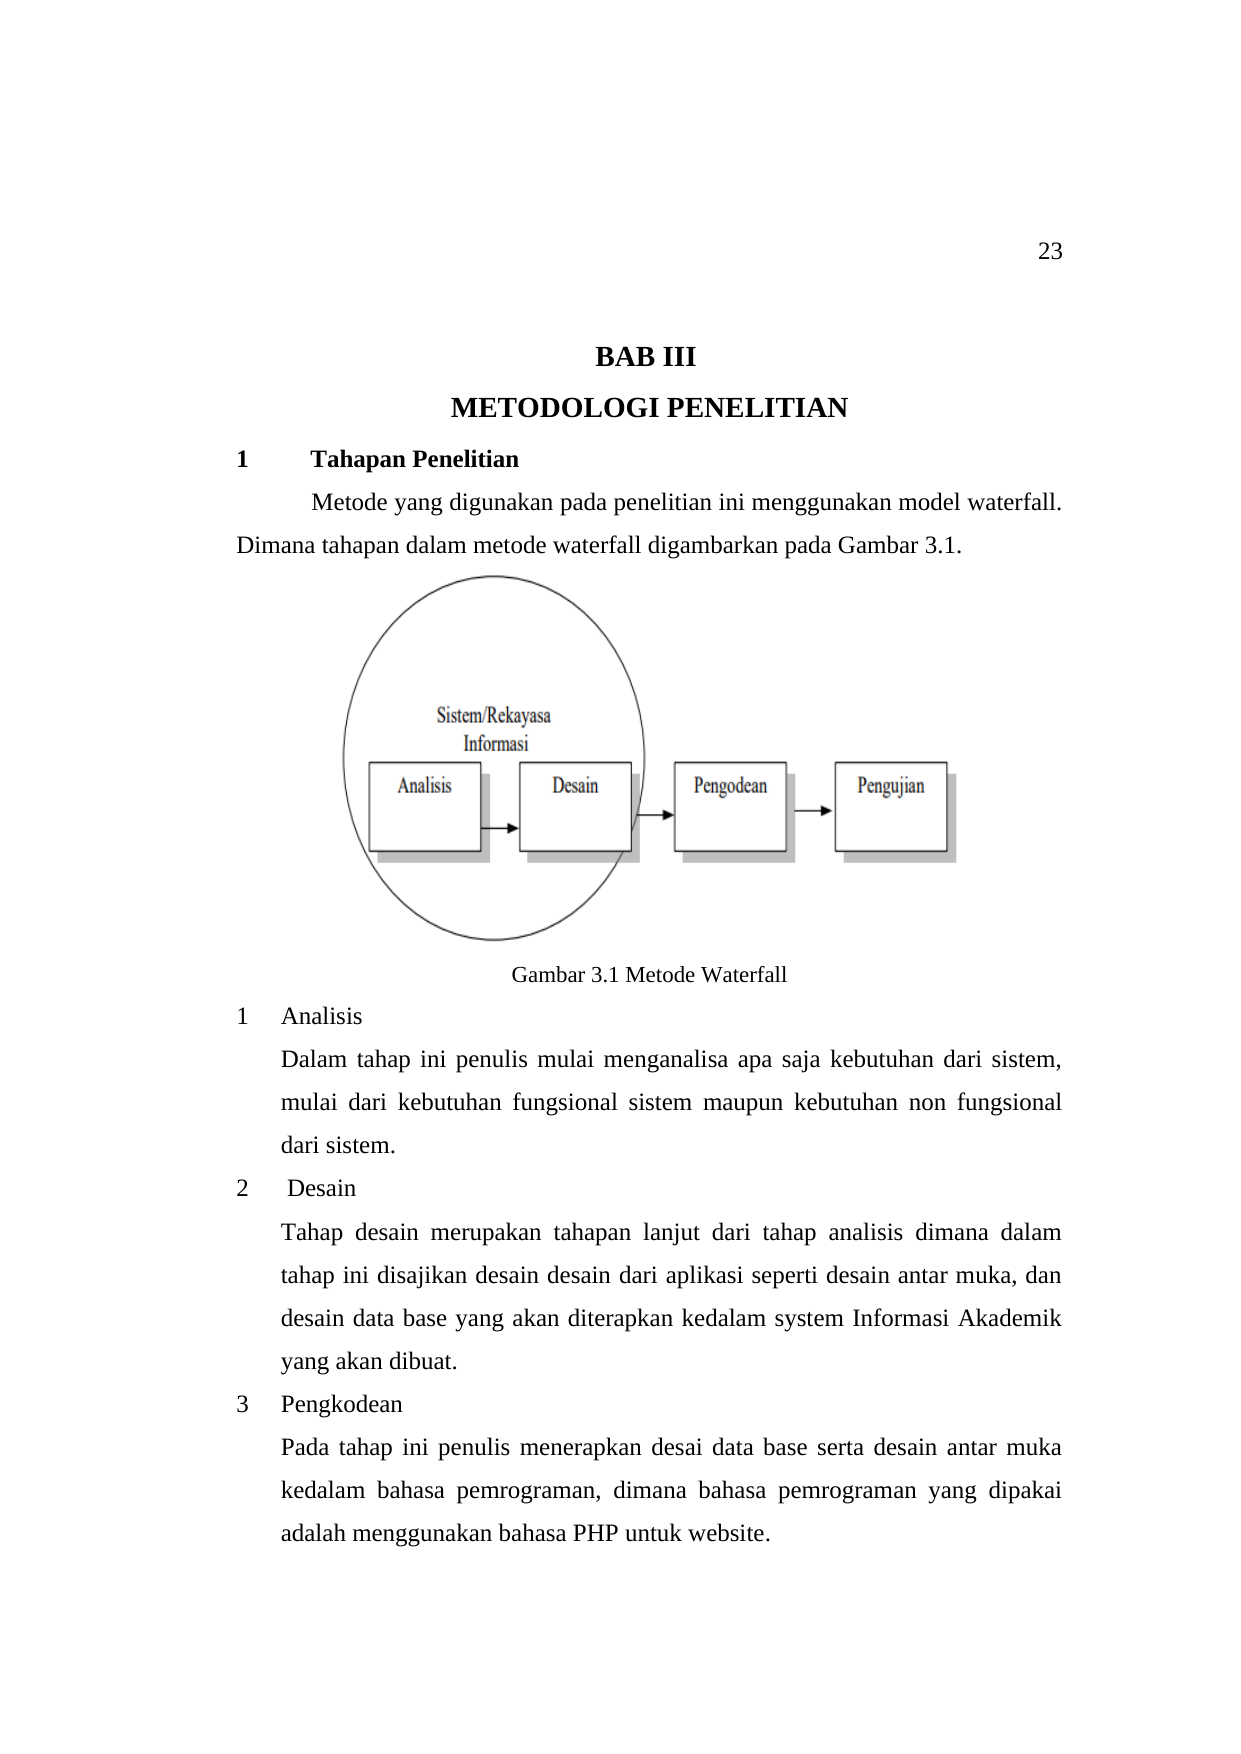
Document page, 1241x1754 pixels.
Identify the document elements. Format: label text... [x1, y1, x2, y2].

text Metode yang digunakan pada penelitian ini menggunakan model waterfall. Dimana tahapan dalam metode waterfall digambarkan pada Gambar 3.1. [236, 487, 1063, 559]
list Analisis [236, 1001, 1063, 1030]
list Desain [236, 1173, 1063, 1202]
list Pengkodean [236, 1389, 1063, 1418]
list Tahap desain merupakan tahapan lanjut dari tahap analisis dimana dalam tahap ini disajikan desain desain dari aplikasi seperti desain antar muka, dan desain data base yang akan diterapkan kedalam system Informasi Akademik yang akan dibuat. [281, 1217, 1063, 1375]
text Gambar 3.1 Metode Waterfall [236, 962, 1063, 988]
subtitle BAB III METODOLOGI PENELITIAN [236, 339, 1063, 423]
list Pada tahap ini penulis menerapkan desai data base serta desain antar muka kedalam bahasa pemrograman, dimana bahasa pemrograman yang dipakai adalah menggunakan bahasa PHP untuk website. [281, 1432, 1063, 1547]
subtitle Tahapan Penelitian [236, 444, 1063, 473]
picture [337, 573, 962, 948]
list Dalam tahap ini penulis mulai menganalisa apa saja kebutuhan dari sistem, mulai dari kebutuhan fungsional sistem maupun kebutuhan non fungsional dari sistem. [281, 1044, 1063, 1159]
